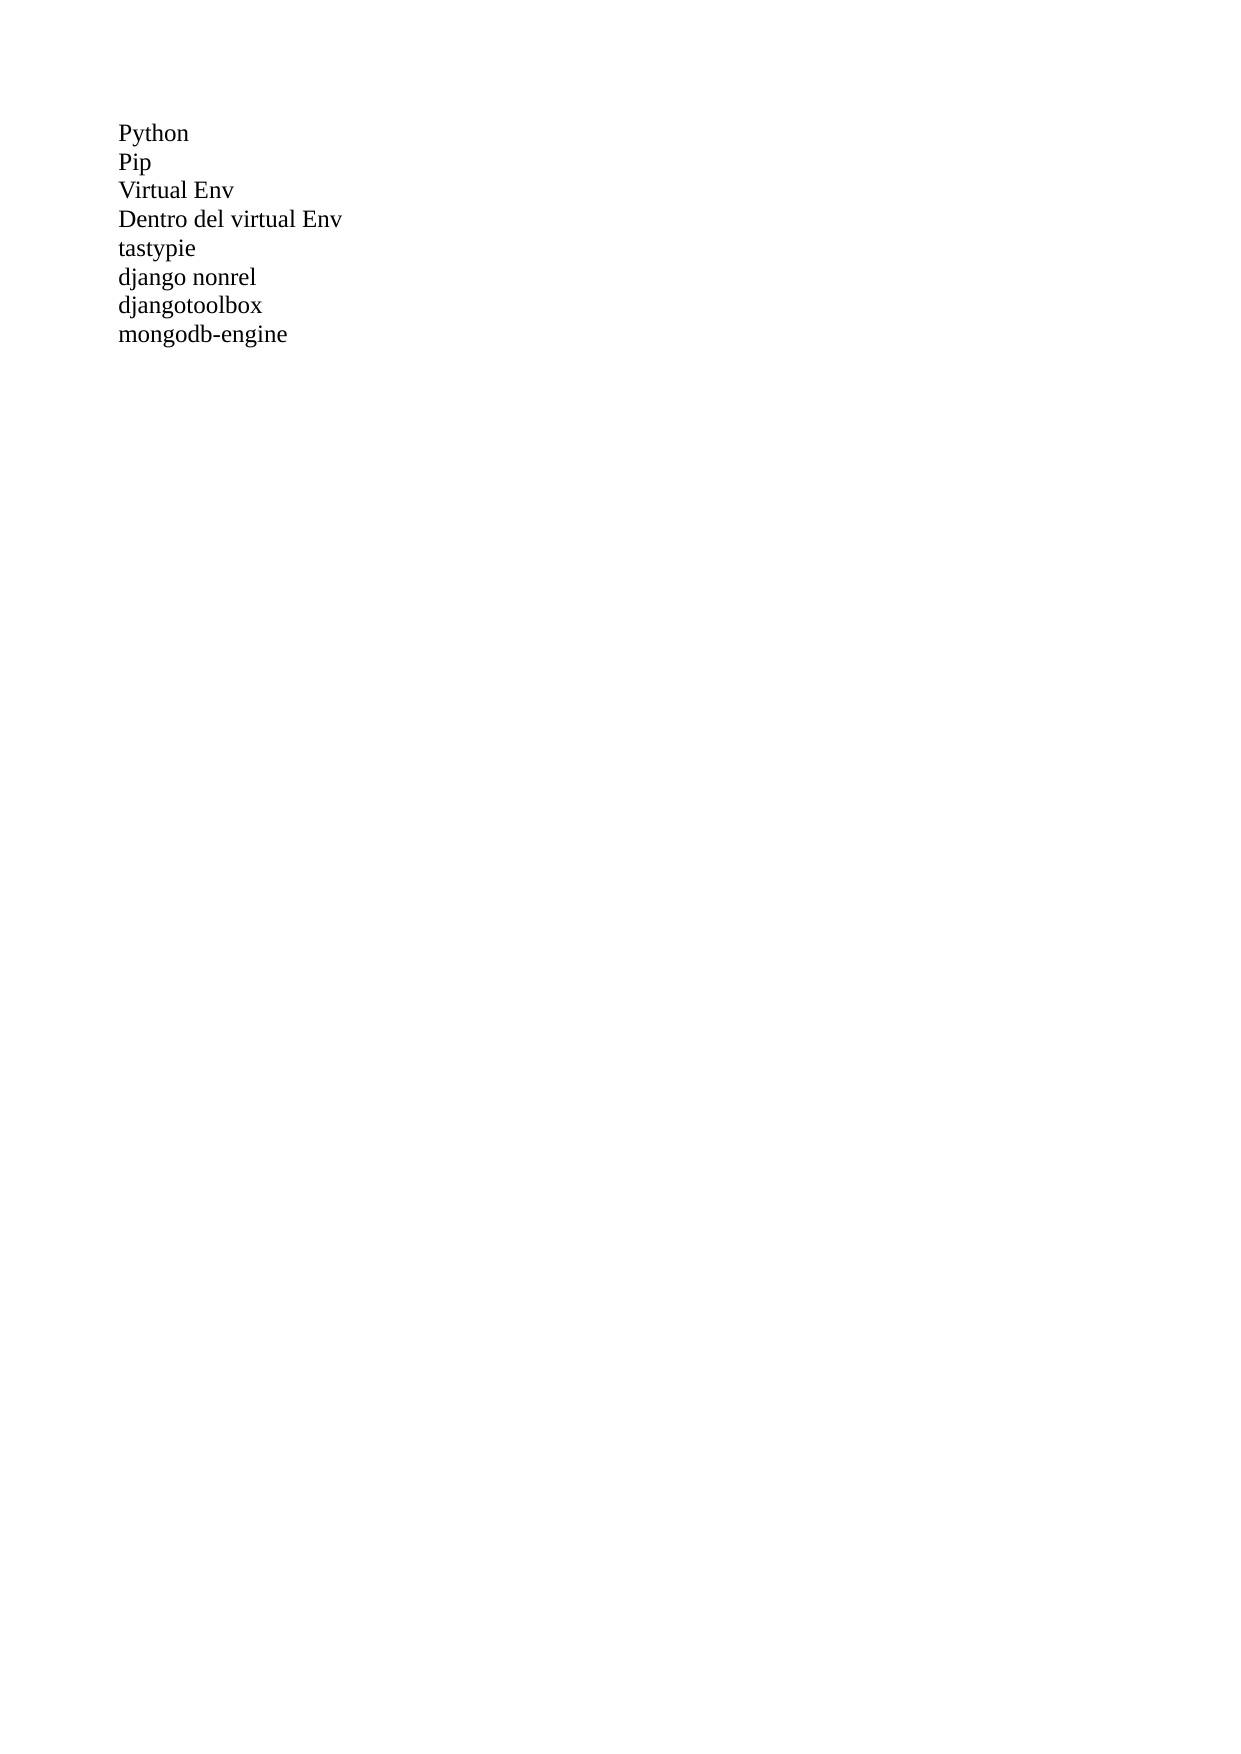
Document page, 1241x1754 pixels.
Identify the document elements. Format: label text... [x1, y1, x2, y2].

text Pip [118, 147, 1122, 176]
text Dentro del virtual Env [118, 204, 1122, 233]
text mongodb-engine [118, 319, 1122, 348]
text Python [118, 118, 1122, 147]
text Virtual Env [118, 176, 1122, 204]
text tastypie [118, 233, 1122, 262]
text django nonrel [118, 262, 1122, 291]
text djangotoolbox [118, 291, 1122, 319]
